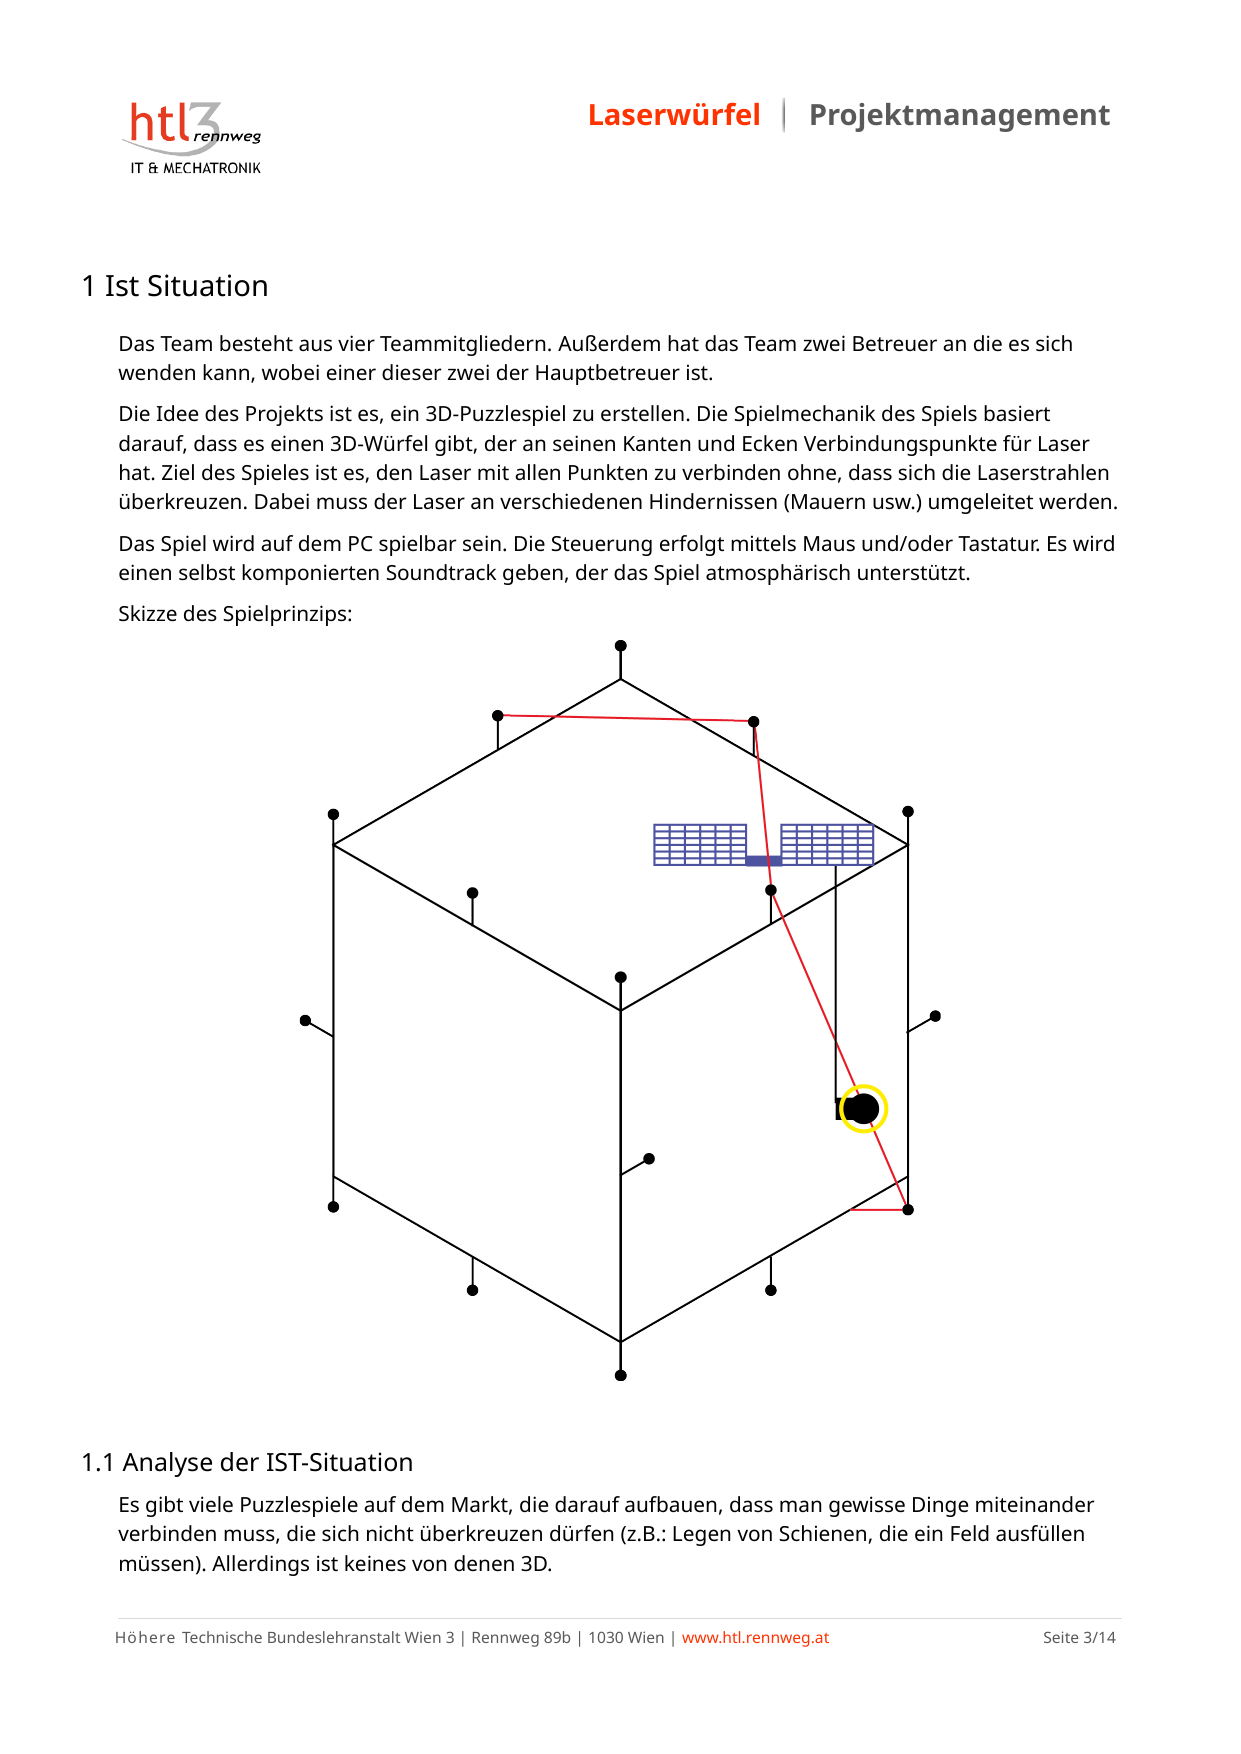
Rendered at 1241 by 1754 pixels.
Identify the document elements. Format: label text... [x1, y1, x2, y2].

text Das Spiel wird auf dem PC spielbar sein. Die Steuerung erfolgt mittels Maus und/oder Tastatur. Es wird einen selbst komponierten Soundtrack geben, der das Spiel atmosphärisch unterstützt. [118, 528, 1122, 586]
text Die Idee des Projekts ist es, ein 3D-Puzzlespiel zu erstellen. Die Spielmechanik des Spiels basiert darauf, dass es einen 3D-Würfel gibt, der an seinen Kanten und Ecken Verbindungspunkte für Laser hat. Ziel des Spieles ist es, den Laser mit allen Punkten zu verbinden ohne, dass sich die Laserstrahlen überkreuzen. Dabei muss der Laser an verschiedenen Hindernissen (Mauern usw.) umgeleitet werden. [118, 398, 1122, 515]
picture [299, 640, 941, 1381]
text Es gibt viele Puzzlespiele auf dem Markt, die darauf aufbauen, dass man gewisse Dinge miteinander verbinden muss, die sich nicht überkreuzen dürfen (z.B.: Legen von Schienen, die ein Feld ausfüllen müssen). Allerdings ist keines von denen 3D. [118, 1489, 1122, 1577]
picture [121, 102, 261, 174]
text Skizze des Spielprinzips: [118, 598, 1122, 628]
text Das Team besteht aus vier Teammitgliedern. Außerdem hat das Team zwei Betreuer an die es sich wenden kann, wobei einer dieser zwei der Hauptbetreuer ist. [118, 328, 1122, 386]
subtitle Ist Situation [81, 273, 1122, 303]
picture [781, 97, 786, 133]
subtitle Analyse der IST-Situation [81, 1448, 1122, 1477]
